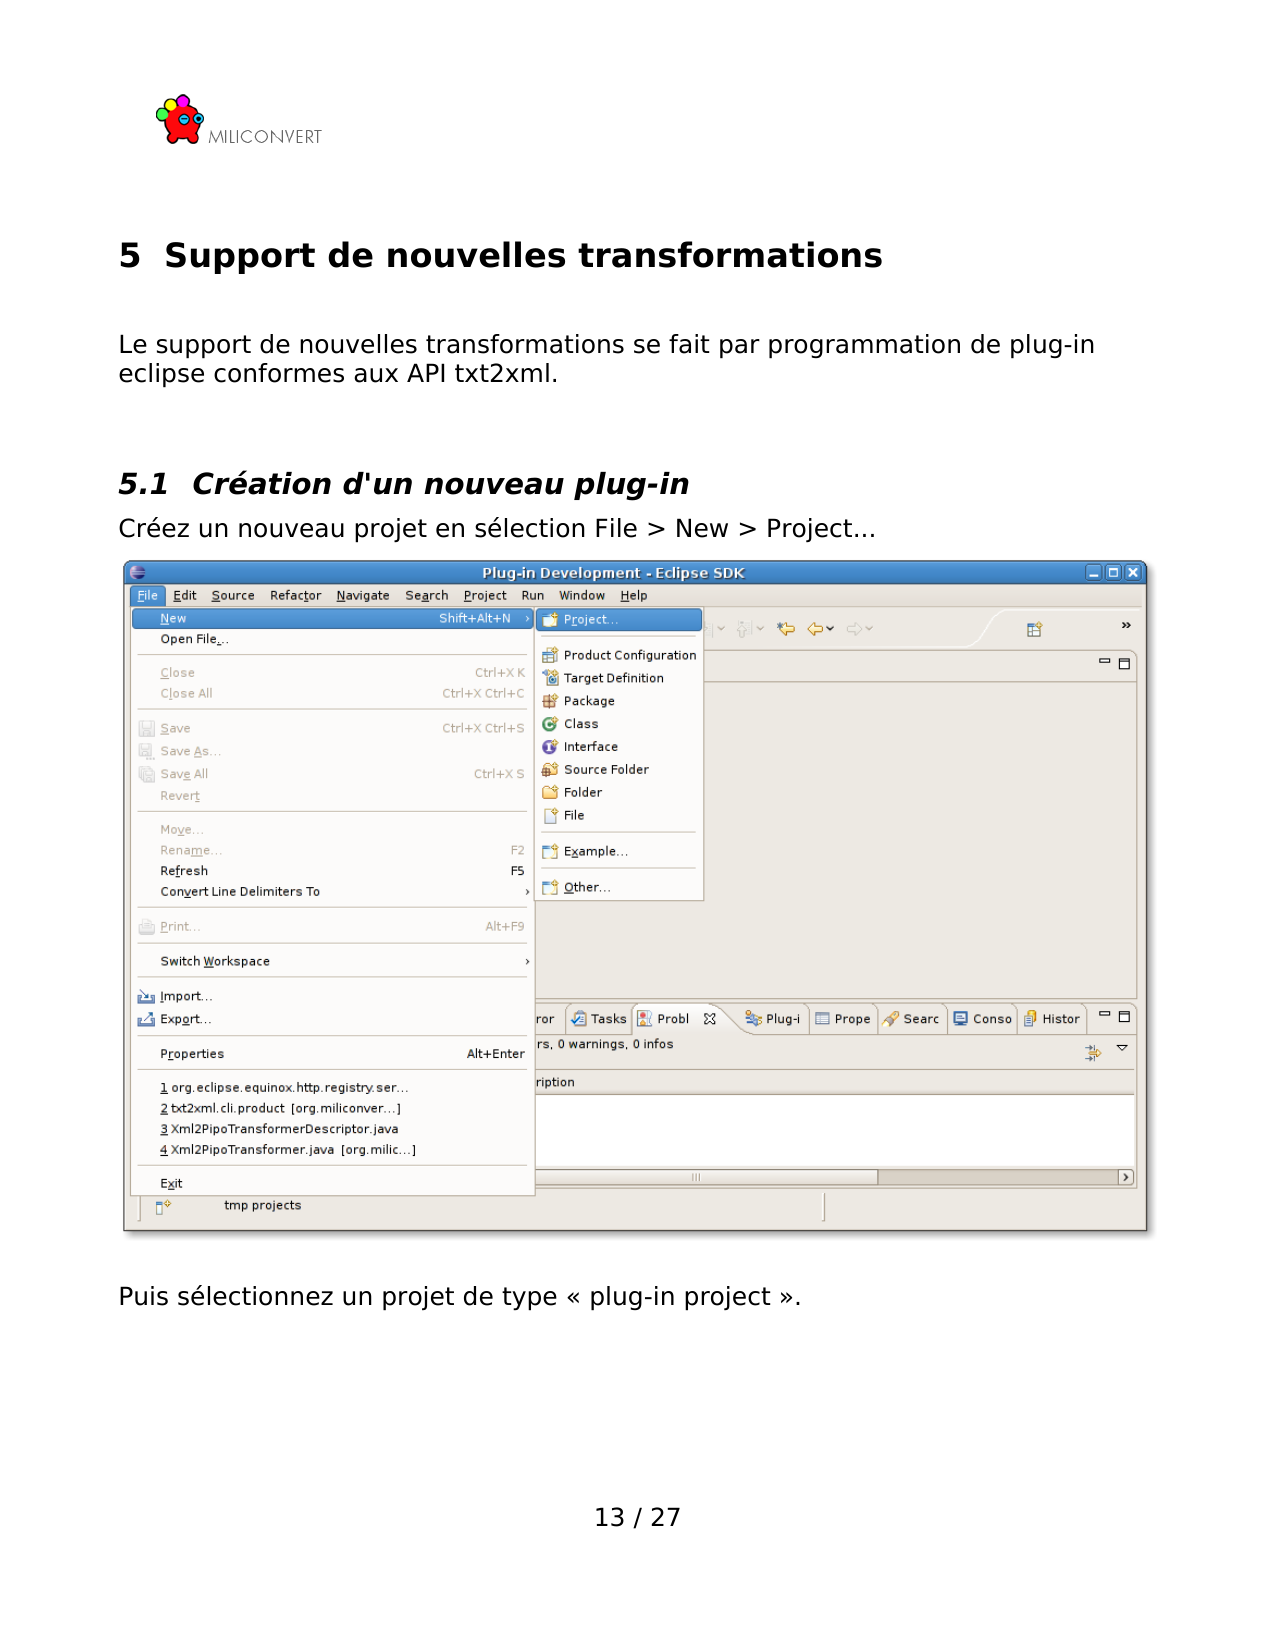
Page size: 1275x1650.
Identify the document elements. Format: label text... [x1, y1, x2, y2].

picture [118, 555, 1157, 1241]
text Puis sélectionnez un projet de type « plug-in project ». [118, 1282, 1157, 1312]
subtitle Création d'un nouveau plug-in [118, 467, 1157, 501]
subtitle Support de nouvelles transformations [118, 237, 1157, 276]
text Le support de nouvelles transformations se fait par programmation de plug-in eclipse conformes aux API txt2xml. [118, 330, 1157, 388]
text Créez un nouveau projet en sélection File > New > Project... [118, 514, 1157, 543]
picture [132, 69, 354, 176]
